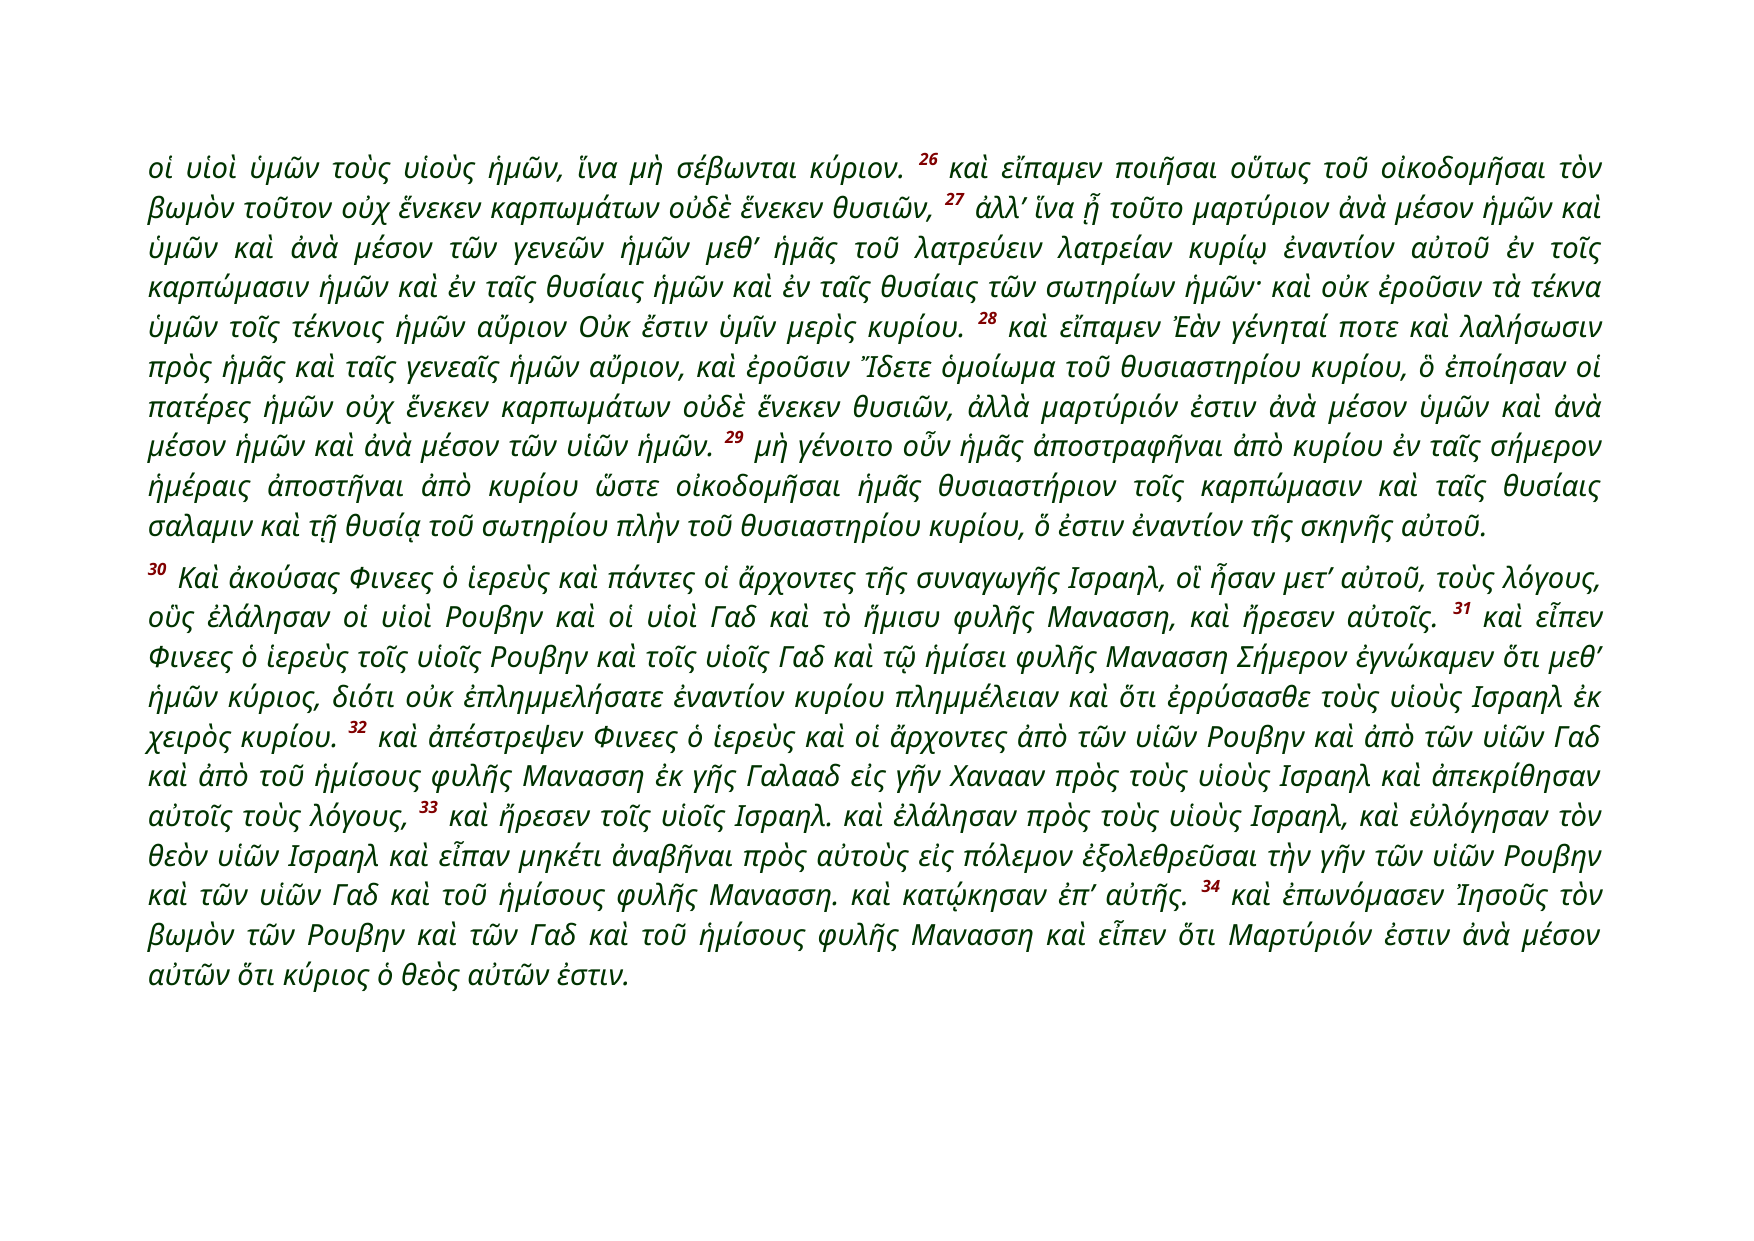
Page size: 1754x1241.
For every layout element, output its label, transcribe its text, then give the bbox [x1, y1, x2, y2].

text 30 Καὶ ἀκούσας Φινεες ὁ ἱερεὺς καὶ πάντες οἱ ἄρχοντες τῆς συναγωγῆς Ισραηλ, οἳ ἦσαν μετ’ αὐτοῦ, τοὺς λόγους, οὓς ἐλάλησαν οἱ υἱοὶ Ρουβην καὶ οἱ υἱοὶ Γαδ καὶ τὸ ἥμισυ φυλῆς Μανασση, καὶ ἤρεσεν αὐτοῖς. 31 καὶ εἶπεν Φινεες ὁ ἱερεὺς τοῖς υἱοῖς Ρουβην καὶ τοῖς υἱοῖς Γαδ καὶ τῷ ἡμίσει φυλῆς Μανασση Σήμερον ἐγνώκαμεν ὅτι μεθ’ ἡμῶν κύριος, διότι οὐκ ἐπλημμελήσατε ἐναντίον κυρίου πλημμέλειαν καὶ ὅτι ἐρρύσασθε τοὺς υἱοὺς Ισραηλ ἐκ χειρὸς κυρίου. 32 καὶ ἀπέστρεψεν Φινεες ὁ ἱερεὺς καὶ οἱ ἄρχοντες ἀπὸ τῶν υἱῶν Ρουβην καὶ ἀπὸ τῶν υἱῶν Γαδ καὶ ἀπὸ τοῦ ἡμίσους φυλῆς Μανασση ἐκ γῆς Γαλααδ εἰς γῆν Χανααν πρὸς τοὺς υἱοὺς Ισραηλ καὶ ἀπεκρίθησαν αὐτοῖς τοὺς λόγους, 33 καὶ ἤρεσεν τοῖς υἱοῖς Ισραηλ. καὶ ἐλάλησαν πρὸς τοὺς υἱοὺς Ισραηλ, καὶ εὐλόγησαν τὸν θεὸν υἱῶν Ισραηλ καὶ εἶπαν μηκέτι ἀναβῆναι πρὸς αὐτοὺς εἰς πόλεμον ἐξολεθρεῦσαι τὴν γῆν τῶν υἱῶν Ρουβην καὶ τῶν υἱῶν Γαδ καὶ τοῦ ἡμίσους φυλῆς Μανασση. καὶ κατῴκησαν ἐπ’ αὐτῆς. 34 καὶ ἐπωνόμασεν Ἰησοῦς τὸν βωμὸν τῶν Ρουβην καὶ τῶν Γαδ καὶ τοῦ ἡμίσους φυλῆς Μανασση καὶ εἶπεν ὅτι Μαρτύριόν ἐστιν ἀνὰ μέσον αὐτῶν ὅτι κύριος ὁ θεὸς αὐτῶν ἐστιν. [148, 557, 1606, 994]
text οἱ υἱοὶ ὑμῶν τοὺς υἱοὺς ἡμῶν, ἵνα μὴ σέβωνται κύριον. 26 καὶ εἴπαμεν ποιῆσαι οὕτως τοῦ οἰκοδομῆσαι τὸν βωμὸν τοῦτον οὐχ ἕνεκεν καρπωμάτων οὐδὲ ἕνεκεν θυσιῶν, 27 ἀλλ’ ἵνα ᾖ τοῦτο μαρτύριον ἀνὰ μέσον ἡμῶν καὶ ὑμῶν καὶ ἀνὰ μέσον τῶν γενεῶν ἡμῶν μεθ’ ἡμᾶς τοῦ λατρεύειν λατρείαν κυρίῳ ἐναντίον αὐτοῦ ἐν τοῖς καρπώμασιν ἡμῶν καὶ ἐν ταῖς θυσίαις ἡμῶν καὶ ἐν ταῖς θυσίαις τῶν σωτηρίων ἡμῶν· καὶ οὐκ ἐροῦσιν τὰ τέκνα ὑμῶν τοῖς τέκνοις ἡμῶν αὔριον Οὐκ ἔστιν ὑμῖν μερὶς κυρίου. 28 καὶ εἴπαμεν Ἐὰν γένηταί ποτε καὶ λαλήσωσιν πρὸς ἡμᾶς καὶ ταῖς γενεαῖς ἡμῶν αὔριον, καὶ ἐροῦσιν Ἴδετε ὁμοίωμα τοῦ θυσιαστηρίου κυρίου, ὃ ἐποίησαν οἱ πατέρες ἡμῶν οὐχ ἕνεκεν καρπωμάτων οὐδὲ ἕνεκεν θυσιῶν, ἀλλὰ μαρτύριόν ἐστιν ἀνὰ μέσον ὑμῶν καὶ ἀνὰ μέσον ἡμῶν καὶ ἀνὰ μέσον τῶν υἱῶν ἡμῶν. 29 μὴ γένοιτο οὖν ἡμᾶς ἀποστραφῆναι ἀπὸ κυρίου ἐν ταῖς σήμερον ἡμέραις ἀποστῆναι ἀπὸ κυρίου ὥστε οἰκοδομῆσαι ἡμᾶς θυσιαστήριον τοῖς καρπώμασιν καὶ ταῖς θυσίαις σαλαμιν καὶ τῇ θυσίᾳ τοῦ σωτηρίου πλὴν τοῦ θυσιαστηρίου κυρίου, ὅ ἐστιν ἐναντίον τῆς σκηνῆς αὐτοῦ. [148, 148, 1606, 544]
